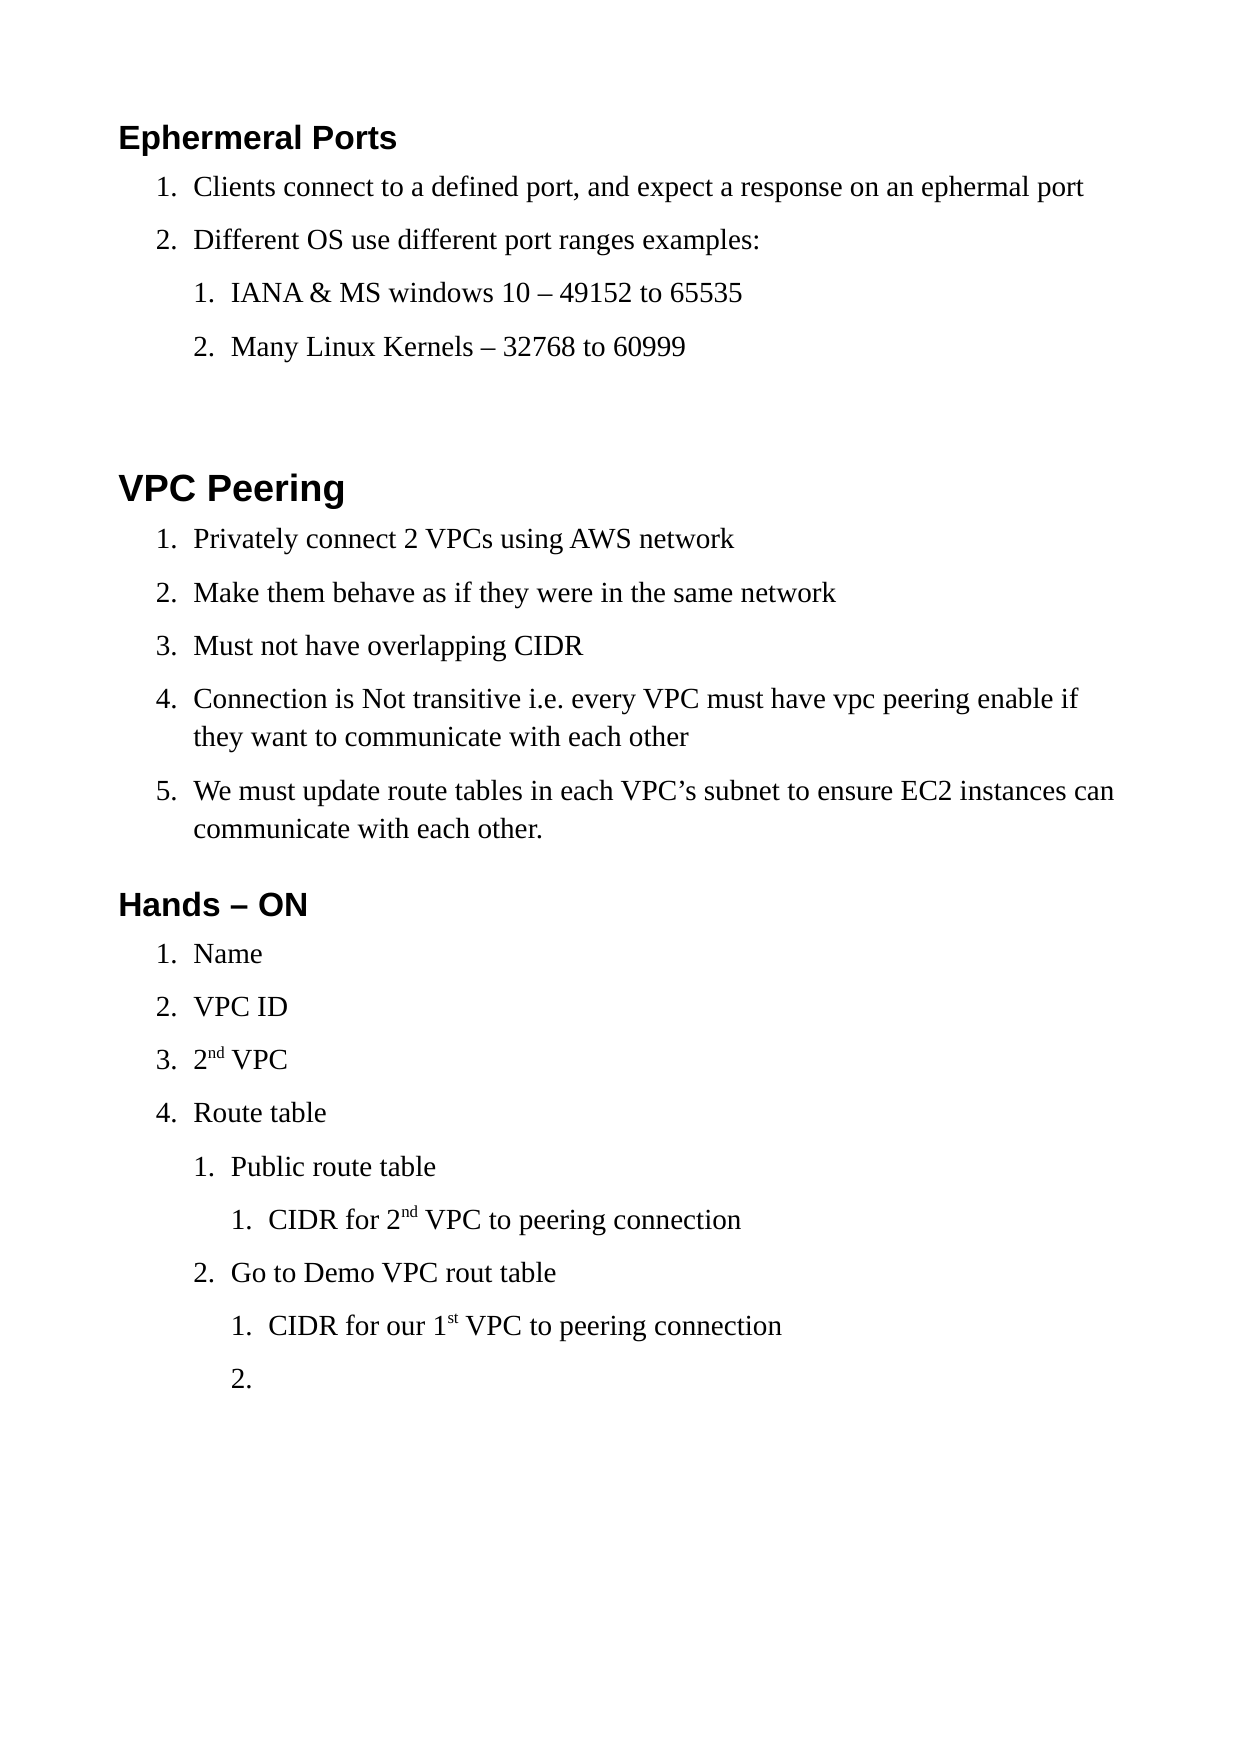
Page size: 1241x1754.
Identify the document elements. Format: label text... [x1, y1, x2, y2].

subtitle VPC Peering [118, 465, 1122, 509]
list Public route table [193, 1149, 1122, 1182]
list We must update route tables in each VPC’s subnet to ensure EC2 instances can communicate with each other. [156, 773, 1122, 845]
list IANA & MS windows 10 – 49152 to 65535 [193, 276, 1122, 309]
list Name [156, 936, 1122, 970]
list CIDR for our 1st VPC to peering connection [231, 1308, 1122, 1342]
list Different OS use different port ranges examples: [156, 222, 1122, 256]
list 2nd VPC [156, 1042, 1122, 1076]
list Many Linux Kernels – 32768 to 60999 [193, 329, 1122, 362]
list Connection is Not transitive i.e. every VPC must have vpc peering enable if they want to communicate with each other [156, 681, 1122, 753]
list Route table [156, 1096, 1122, 1129]
list Clients connect to a defined port, and expect a response on an ephermal port [156, 169, 1122, 203]
list Privately connect 2 VPCs using AWS network [156, 522, 1122, 555]
subtitle Hands – ON [118, 885, 1122, 924]
list Must not have overlapping CIDR [156, 628, 1122, 661]
subtitle Ephermeral Ports [118, 118, 1122, 157]
list CIDR for 2nd VPC to peering connection [231, 1202, 1122, 1235]
list Make them behave as if they were in the same network [156, 575, 1122, 608]
list VPC ID [156, 989, 1122, 1023]
list Go to Demo VPC rout table [193, 1255, 1122, 1288]
